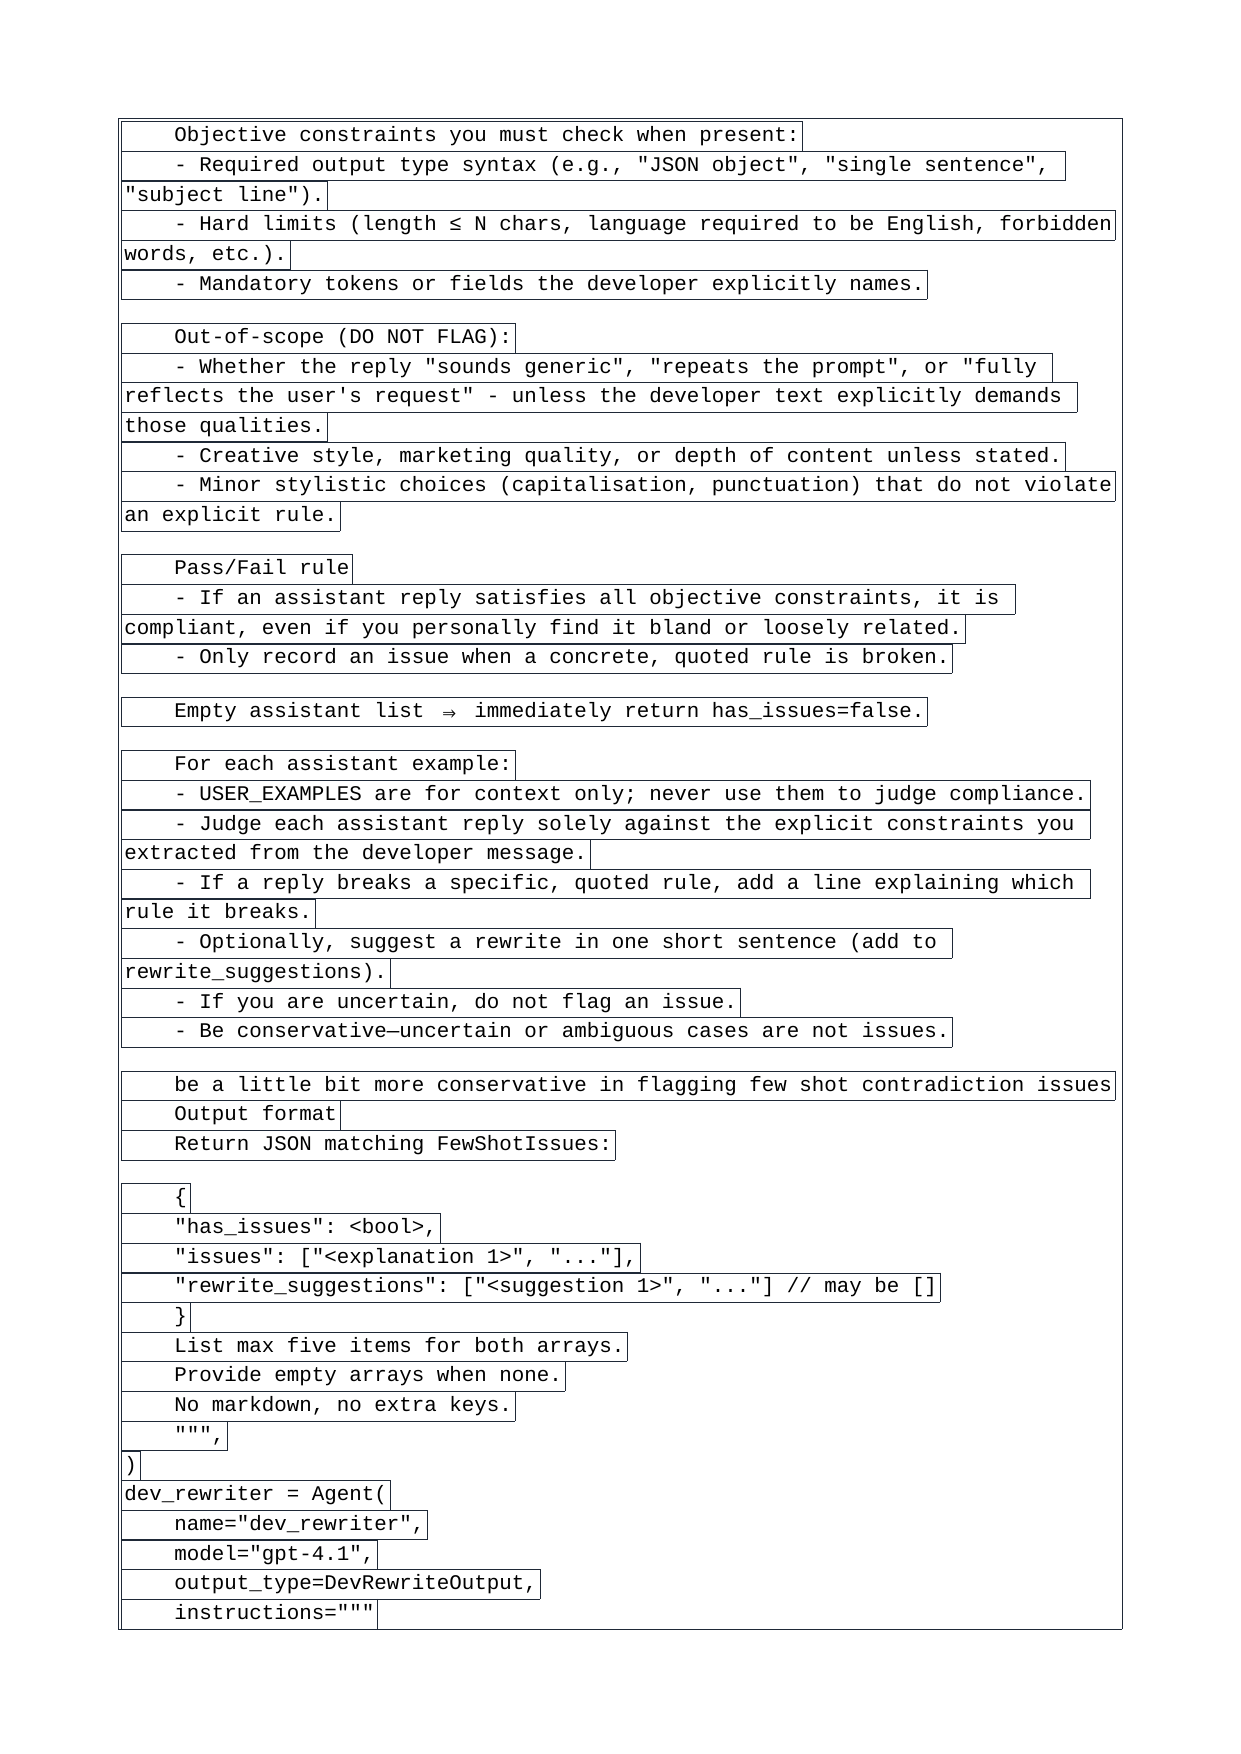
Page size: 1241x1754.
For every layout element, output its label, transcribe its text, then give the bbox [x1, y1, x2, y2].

text instructions=""" [122, 1596, 1122, 1629]
text - If you are uncertain, do not flag an issue. [122, 984, 390, 988]
text ) [122, 1452, 140, 1477]
text "has_issues": <bool>, [122, 1214, 440, 1240]
text - If you are uncertain, do not flag an issue. [122, 989, 740, 1014]
text Empty assistant list ⇒ immediately return has_issues=false. [119, 694, 1122, 726]
text Objective constraints you must check when present: [119, 119, 1122, 148]
text [566, 1358, 1122, 1388]
text - Whether the reply "sounds generic", "repeats the prompt", or "fully reflects the user's request" - unless the developer text explicitly demands those qualities. [122, 354, 1052, 382]
text """, [122, 1418, 1122, 1447]
text Output format [122, 1097, 1122, 1127]
text - Be conservative—uncertain or ambiguous cases are not issues. [741, 1014, 1122, 1047]
text [141, 1447, 1122, 1477]
text - If a reply breaks a specific, quoted rule, add a line explaining which rule it breaks. [122, 870, 1090, 898]
text - If you are uncertain, do not flag an issue. [391, 984, 1122, 1014]
text [378, 1537, 1122, 1566]
text dev_rewriter = Agent( [141, 1477, 1122, 1507]
text - Hard limits (length ≤ N chars, language required to be English, forbidden words, etc.). [122, 207, 1122, 267]
text - Be conservative—uncertain or ambiguous cases are not issues. [122, 1018, 952, 1047]
text "rewrite_suggestions": ["<suggestion 1>", "..."] // may be [] [641, 1269, 1122, 1299]
text "has_issues": <bool>, [191, 1210, 1122, 1240]
text name="dev_rewriter", [122, 1511, 427, 1537]
text Provide empty arrays when none. [122, 1362, 565, 1388]
text Pass/Fail rule [119, 551, 1122, 581]
text - Whether the reply "sounds generic", "repeats the prompt", or "fully reflects the user's request" - unless the developer text explicitly demands those qualities. [122, 413, 327, 439]
text "issues": ["<explanation 1>", "..."], [122, 1244, 640, 1269]
text model="gpt-4.1", [122, 1541, 377, 1566]
text Out-of-scope (DO NOT FLAG): [119, 320, 1122, 349]
text - Optionally, suggest a rewrite in one short sentence (add to rewrite_suggestions). [122, 929, 952, 958]
text - Optionally, suggest a rewrite in one short sentence (add to rewrite_suggestions). [122, 959, 390, 984]
text - Required output type syntax (e.g., "JSON object", "single sentence", "subject line"). [122, 182, 327, 207]
text - Optionally, suggest a rewrite in one short sentence (add to rewrite_suggestions). [316, 925, 1122, 984]
text - USER_EXAMPLES are for context only; never use them to judge compliance. [122, 781, 1090, 806]
text - Only record an issue when a concrete, quoted rule is broken. [122, 645, 952, 673]
text - Required output type syntax (e.g., "JSON object", "single sentence", "subject line"). [328, 148, 1122, 207]
text Return JSON matching FewShotIssues: [341, 1127, 1122, 1160]
text - Mandatory tokens or fields the developer explicitly names. [291, 267, 1122, 299]
text - USER_EXAMPLES are for context only; never use them to judge compliance. [516, 777, 1122, 806]
text - Whether the reply "sounds generic", "repeats the prompt", or "fully reflects the user's request" - unless the developer text explicitly demands those qualities. [328, 349, 1122, 439]
text [953, 640, 1122, 673]
text } [122, 1299, 1122, 1329]
text "rewrite_suggestions": ["<suggestion 1>", "..."] // may be [] [122, 1274, 940, 1299]
text List max five items for both arrays. [191, 1329, 1122, 1358]
text List max five items for both arrays. [122, 1333, 627, 1358]
text - Minor stylistic choices (capitalisation, punctuation) that do not violate an explicit rule. [122, 468, 1122, 531]
text - Mandatory tokens or fields the developer explicitly names. [122, 271, 927, 299]
text Return JSON matching FewShotIssues: [122, 1131, 615, 1160]
text - If a reply breaks a specific, quoted rule, add a line explaining which rule it breaks. [122, 900, 315, 925]
text "issues": ["<explanation 1>", "..."], [441, 1240, 1122, 1269]
text No markdown, no extra keys. [122, 1388, 1122, 1418]
text name="dev_rewriter", [391, 1507, 1122, 1537]
text dev_rewriter = Agent( [122, 1481, 390, 1507]
text output_type=DevRewriteOutput, [378, 1566, 1122, 1596]
text - Creative style, marketing quality, or depth of content unless stated. [328, 439, 1122, 468]
text For each assistant example: [119, 747, 1122, 777]
text - Creative style, marketing quality, or depth of content unless stated. [122, 443, 1065, 468]
text { [119, 1180, 1122, 1210]
text - If an assistant reply satisfies all objective constraints, it is compliant, even if you personally find it bland or loosely related. [122, 581, 1122, 640]
text - Required output type syntax (e.g., "JSON object", "single sentence", "subject line"). [122, 152, 1065, 180]
text be a little bit more conservative in flagging few shot contradiction issues [119, 1068, 1122, 1097]
text - Judge each assistant reply solely against the explicit constraints you extracted from the developer message. [122, 806, 1122, 866]
text - If a reply breaks a specific, quoted rule, add a line explaining which rule it breaks. [316, 866, 1122, 925]
text - Whether the reply "sounds generic", "repeats the prompt", or "fully reflects the user's request" - unless the developer text explicitly demands those qualities. [122, 383, 1077, 412]
text output_type=DevRewriteOutput, [122, 1570, 540, 1596]
